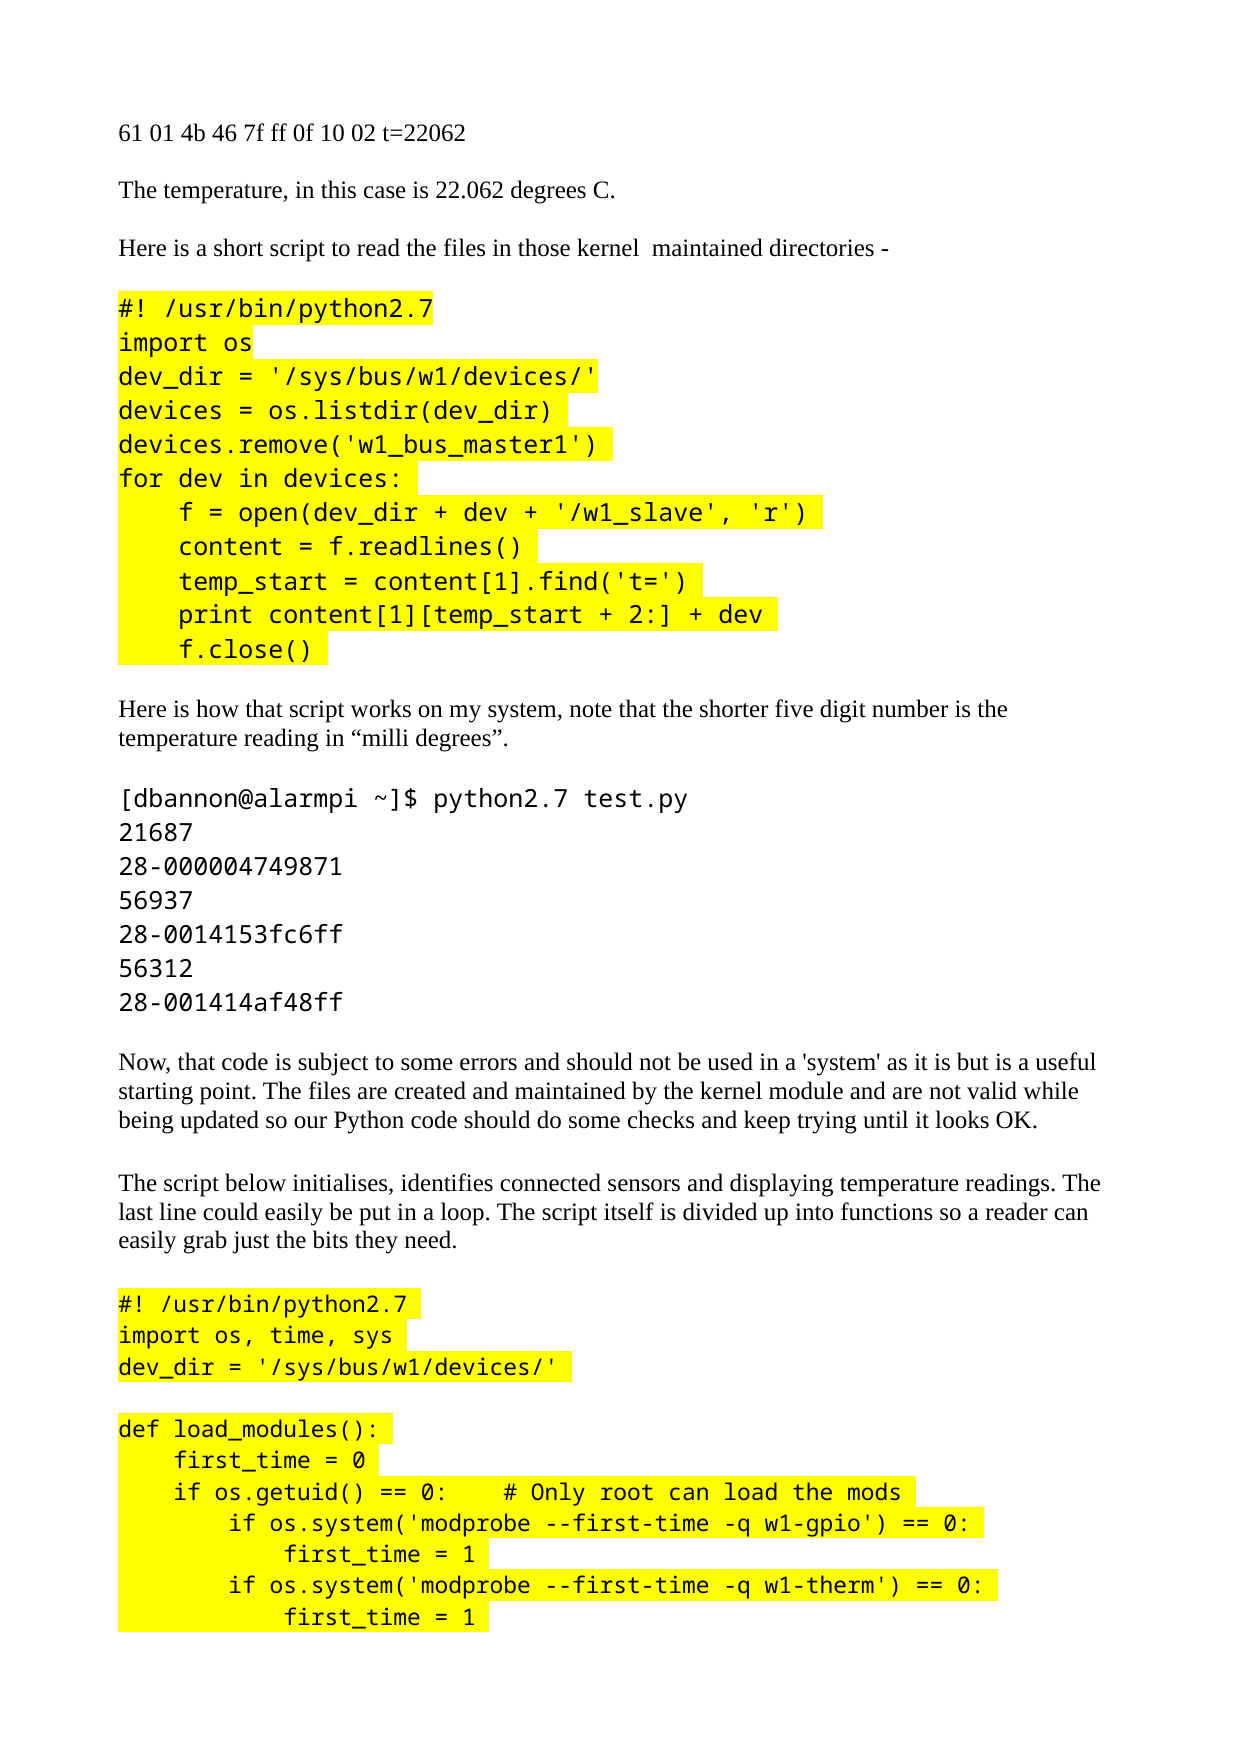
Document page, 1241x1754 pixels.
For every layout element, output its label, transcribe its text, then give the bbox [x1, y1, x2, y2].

text 28-001414af48ff [118, 985, 1122, 1019]
text Here is a short script to read the files in those kernel maintained directories - [118, 233, 1122, 262]
text 56937 [118, 882, 1122, 917]
text 28-0014153fc6ff [118, 917, 1122, 951]
text import os, time, sys [118, 1319, 1122, 1351]
text print content[1][temp_start + 2:] + dev [118, 597, 1122, 631]
text import os [118, 325, 1122, 359]
text 61 01 4b 46 7f ff 0f 10 02 t=22062 [118, 118, 1122, 147]
text Now, that code is subject to some errors and should not be used in a 'system' as it is but is a useful starting point. The files are created and maintained by the kernel module and are not valid while being updated so our Python code should do some checks and keep trying until it looks OK. [118, 1047, 1122, 1134]
text content = f.readlines() [118, 529, 1122, 563]
text The temperature, in this case is 22.062 degrees C. [118, 176, 1122, 204]
text if os.getuid() == 0: # Only root can load the mods [118, 1476, 1122, 1507]
text devices.remove('w1_bus_master1') [118, 427, 1122, 461]
text 28-000004749871 [118, 848, 1122, 882]
text first_time = 1 [118, 1538, 1122, 1569]
text if os.system('modprobe --first-time -q w1-therm') == 0: [118, 1569, 1122, 1601]
text #! /usr/bin/python2.7 [118, 1288, 1122, 1319]
text [dbannon@alarmpi ~]$ python2.7 test.py [118, 780, 1122, 814]
text dev_dir = '/sys/bus/w1/devices/' [118, 359, 1122, 393]
text The script below initialises, identifies connected sensors and displaying temperature readings. The last line could easily be put in a loop. The script itself is divided up into functions so a reader can easily grab just the bits they need. [118, 1168, 1122, 1254]
text #! /usr/bin/python2.7 [118, 291, 1122, 325]
text if os.system('modprobe --first-time -q w1-gpio') == 0: [118, 1507, 1122, 1538]
text first_time = 1 [118, 1601, 1122, 1632]
text dev_dir = '/sys/bus/w1/devices/' [118, 1351, 1122, 1382]
text f.close() [118, 631, 1122, 665]
text first_time = 0 [118, 1444, 1122, 1476]
text temp_start = content[1].find('t=') [118, 563, 1122, 597]
text 56312 [118, 951, 1122, 985]
text Here is how that script works on my system, note that the shorter five digit number is the temperature reading in “milli degrees”. [118, 694, 1122, 752]
text devices = os.listdir(dev_dir) [118, 393, 1122, 427]
text def load_modules(): [118, 1413, 1122, 1444]
text for dev in devices: [118, 461, 1122, 495]
text f = open(dev_dir + dev + '/w1_slave', 'r') [118, 495, 1122, 529]
text 21687 [118, 814, 1122, 848]
